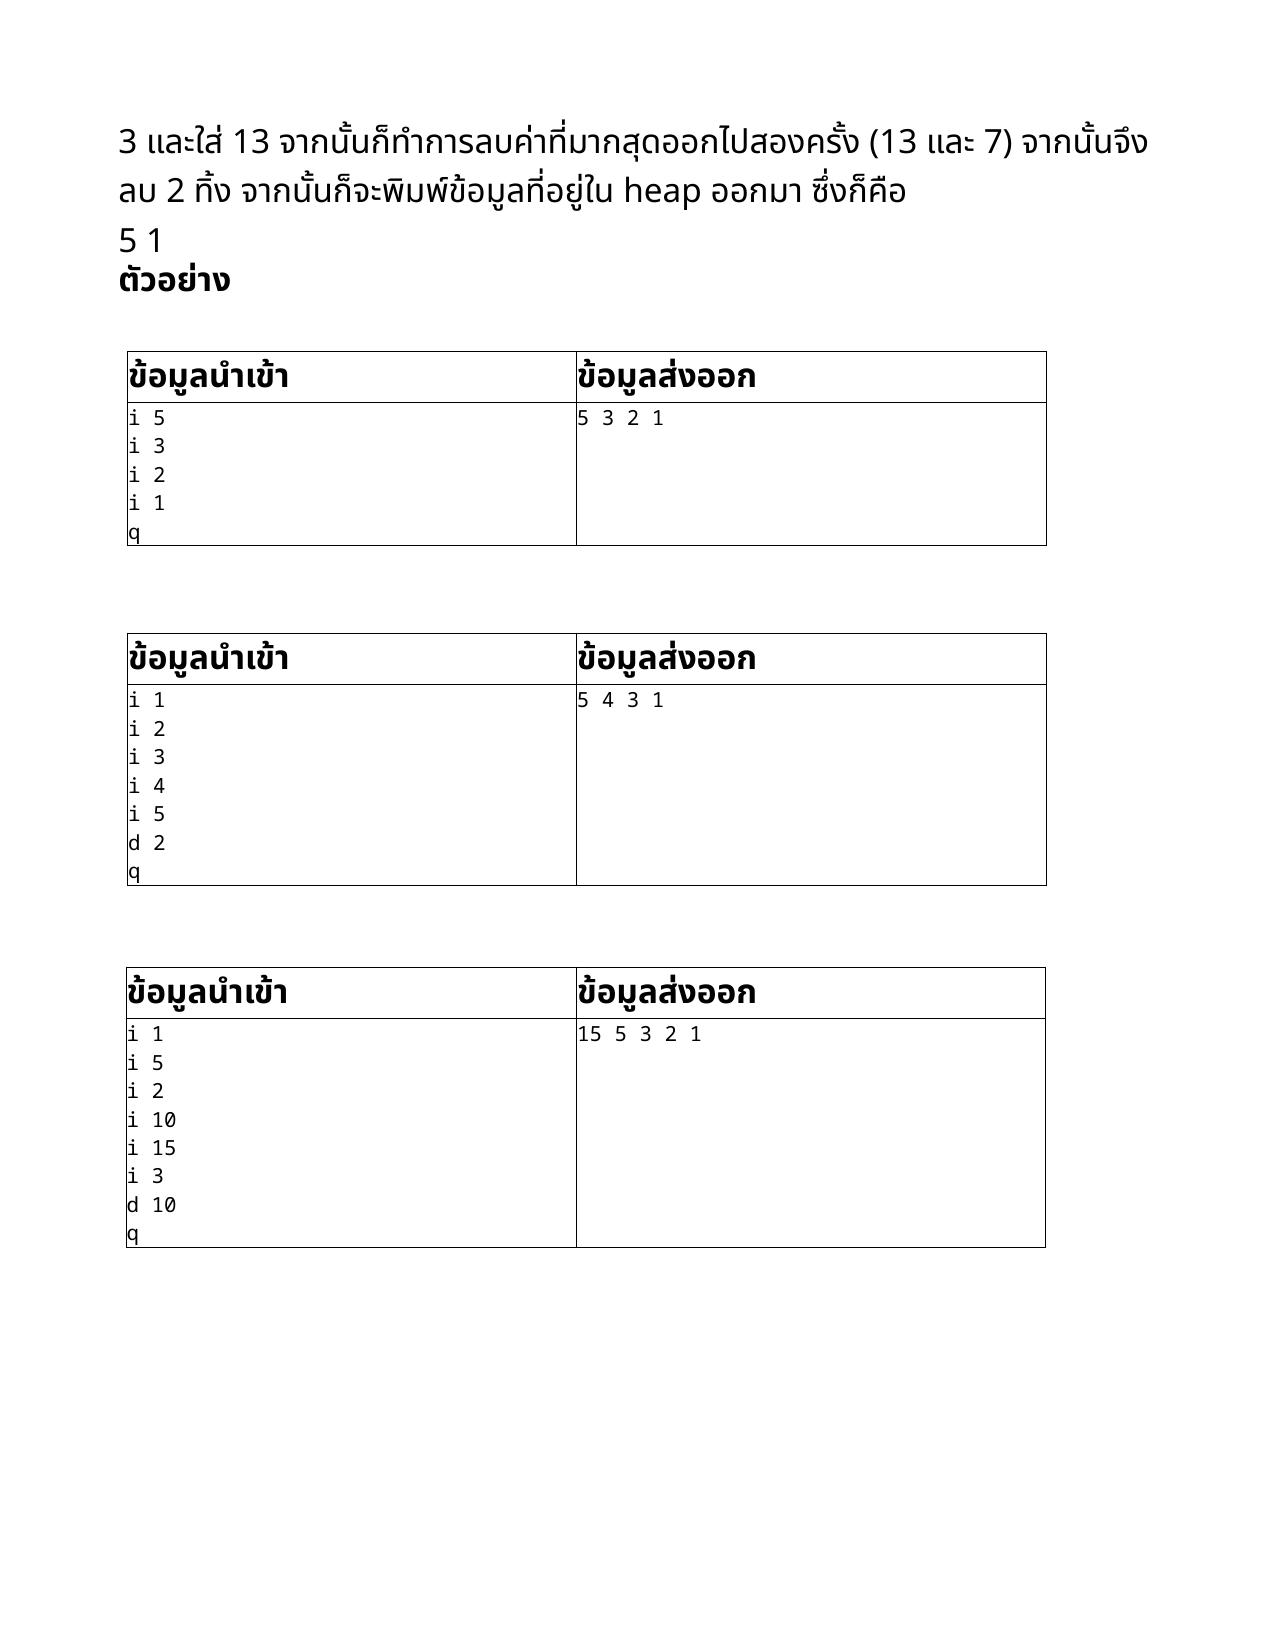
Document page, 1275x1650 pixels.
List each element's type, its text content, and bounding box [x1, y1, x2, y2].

text 3 และใส่ 13 จากนั้นก็ทำการลบค่าที่มากสุดออกไปสองครั้ง (13 และ 7) จากนั้นจึงลบ 2 ทิ้ง จากนั้นก็จะพิมพ์ข้อมูลที่อยู่ใน heap ออกมา ซึ่งก็คือ [118, 118, 1157, 216]
text ตัวอย่าง [118, 262, 1157, 305]
table_header ข้อมูลนำเข้า [127, 968, 576, 1018]
table_cell 5 3 2 1 [577, 403, 1046, 545]
table_header ข้อมูลส่งออก [577, 352, 1046, 402]
table_cell i 1 i 2 i 3 i 4 i 5 d 2 q [128, 685, 576, 884]
table_cell 15 5 3 2 1 [577, 1019, 1045, 1247]
list 5 1 [118, 216, 1157, 262]
table_header ข้อมูลนำเข้า [128, 352, 576, 402]
table_cell 5 4 3 1 [577, 685, 1046, 884]
table_cell i 1 i 5 i 2 i 10 i 15 i 3 d 10 q [127, 1019, 576, 1247]
table_header ข้อมูลส่งออก [577, 968, 1045, 1018]
table_header ข้อมูลส่งออก [577, 634, 1046, 684]
table_cell i 5 i 3 i 2 i 1 q [128, 403, 576, 545]
table_header ข้อมูลนำเข้า [128, 634, 576, 684]
